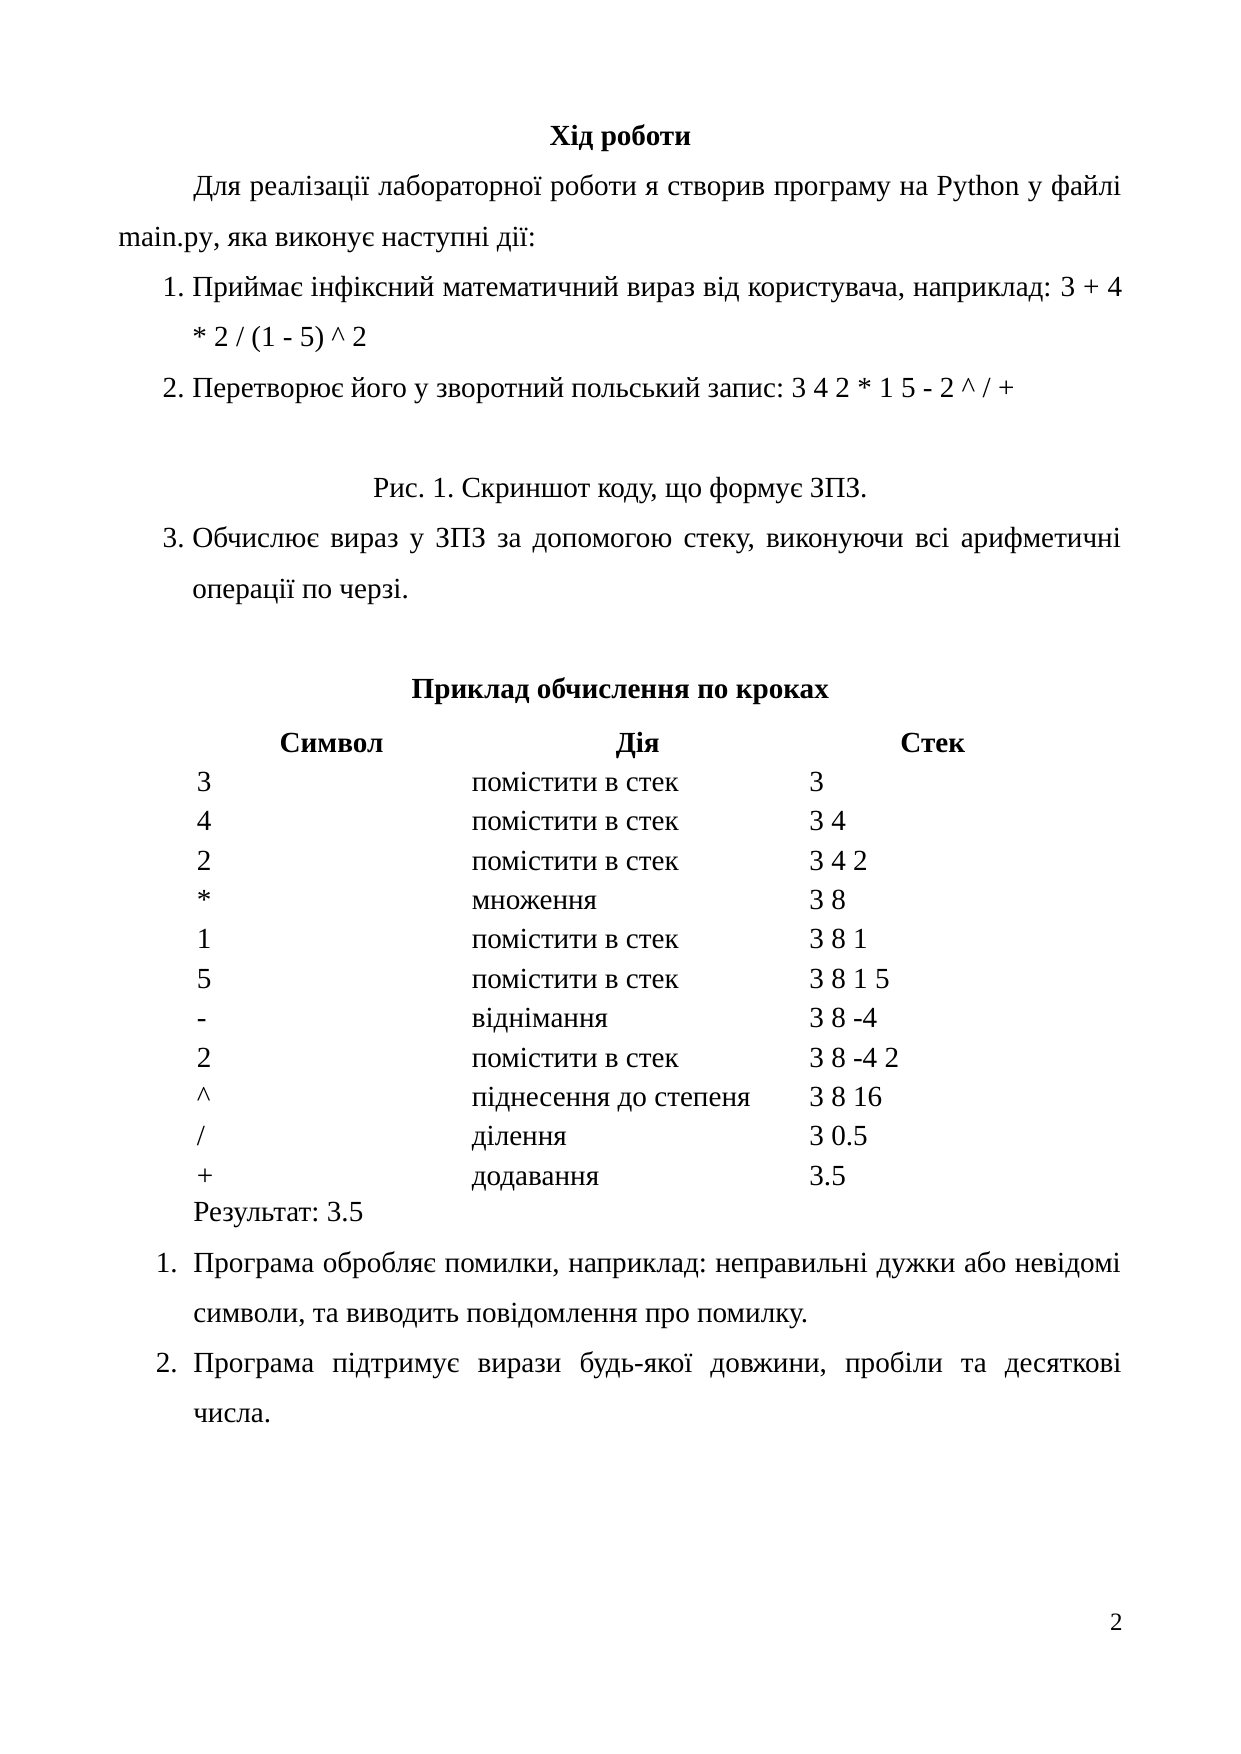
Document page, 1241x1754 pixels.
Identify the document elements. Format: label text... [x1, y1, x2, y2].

list Приймає інфіксний математичний вираз від користувача, наприклад: 3 + 4 * 2 / (1 - 5) ^ 2 [162, 269, 1122, 353]
table_cell 2 [194, 1037, 469, 1076]
text Результат: 3.5 [118, 1194, 1122, 1228]
table_cell помістити в стек [469, 1037, 806, 1076]
table_cell 3 8 -4 2 [806, 1037, 1059, 1076]
table_cell ділення [469, 1116, 806, 1155]
table_cell 2 [194, 840, 469, 879]
list Програма підтримує вирази будь-якої довжини, пробіли та десяткові числа. [156, 1345, 1122, 1429]
list Перетворює його у зворотний польський запис: 3 4 2 * 1 5 - 2 ^ / + [162, 370, 1122, 403]
list Програма обробляє помилки, наприклад: неправильні дужки або невідомі символи, та виводить повідомлення про помилку. [156, 1245, 1122, 1328]
table_cell 3.5 [806, 1155, 1059, 1194]
table_header Символ [194, 722, 469, 761]
table_cell * [194, 879, 469, 919]
table_cell 3 8 1 5 [806, 958, 1059, 997]
table_cell 5 [194, 958, 469, 997]
table_cell 3 8 16 [806, 1076, 1059, 1116]
table_cell 1 [194, 919, 469, 958]
table_cell - [194, 998, 469, 1037]
table_cell 4 [194, 801, 469, 840]
text Рис. 1. Скриншот коду, що формує ЗПЗ. [118, 470, 1122, 504]
table_cell додавання [469, 1155, 806, 1194]
table_cell 3 8 [806, 879, 1059, 919]
list Обчислює вираз у ЗПЗ за допомогою стеку, виконуючи всі арифметичні операції по черзі. [162, 521, 1122, 604]
subtitle Хід роботи [118, 118, 1122, 152]
table_cell помістити в стек [469, 801, 806, 840]
table_cell 3 0.5 [806, 1116, 1059, 1155]
table_cell 3 8 -4 [806, 998, 1059, 1037]
table_cell ^ [194, 1076, 469, 1116]
table_cell + [194, 1155, 469, 1194]
table_cell 3 [806, 761, 1059, 801]
table_header Дія [469, 722, 806, 761]
table_cell множення [469, 879, 806, 919]
text Для реалізації лабораторної роботи я створив програму на Python у файлі main.py, яка виконує наступні дії: [118, 168, 1122, 252]
text Приклад обчислення по кроках [118, 672, 1122, 705]
table_cell помістити в стек [469, 919, 806, 958]
table_cell 3 [194, 761, 469, 801]
table_cell піднесення до степеня [469, 1076, 806, 1116]
table_cell 3 8 1 [806, 919, 1059, 958]
table_header Стек [806, 722, 1059, 761]
table_cell віднімання [469, 998, 806, 1037]
table_cell 3 4 2 [806, 840, 1059, 879]
table_cell помістити в стек [469, 958, 806, 997]
table_cell помістити в стек [469, 840, 806, 879]
table_cell 3 4 [806, 801, 1059, 840]
table_cell / [194, 1116, 469, 1155]
table_cell помістити в стек [469, 761, 806, 801]
